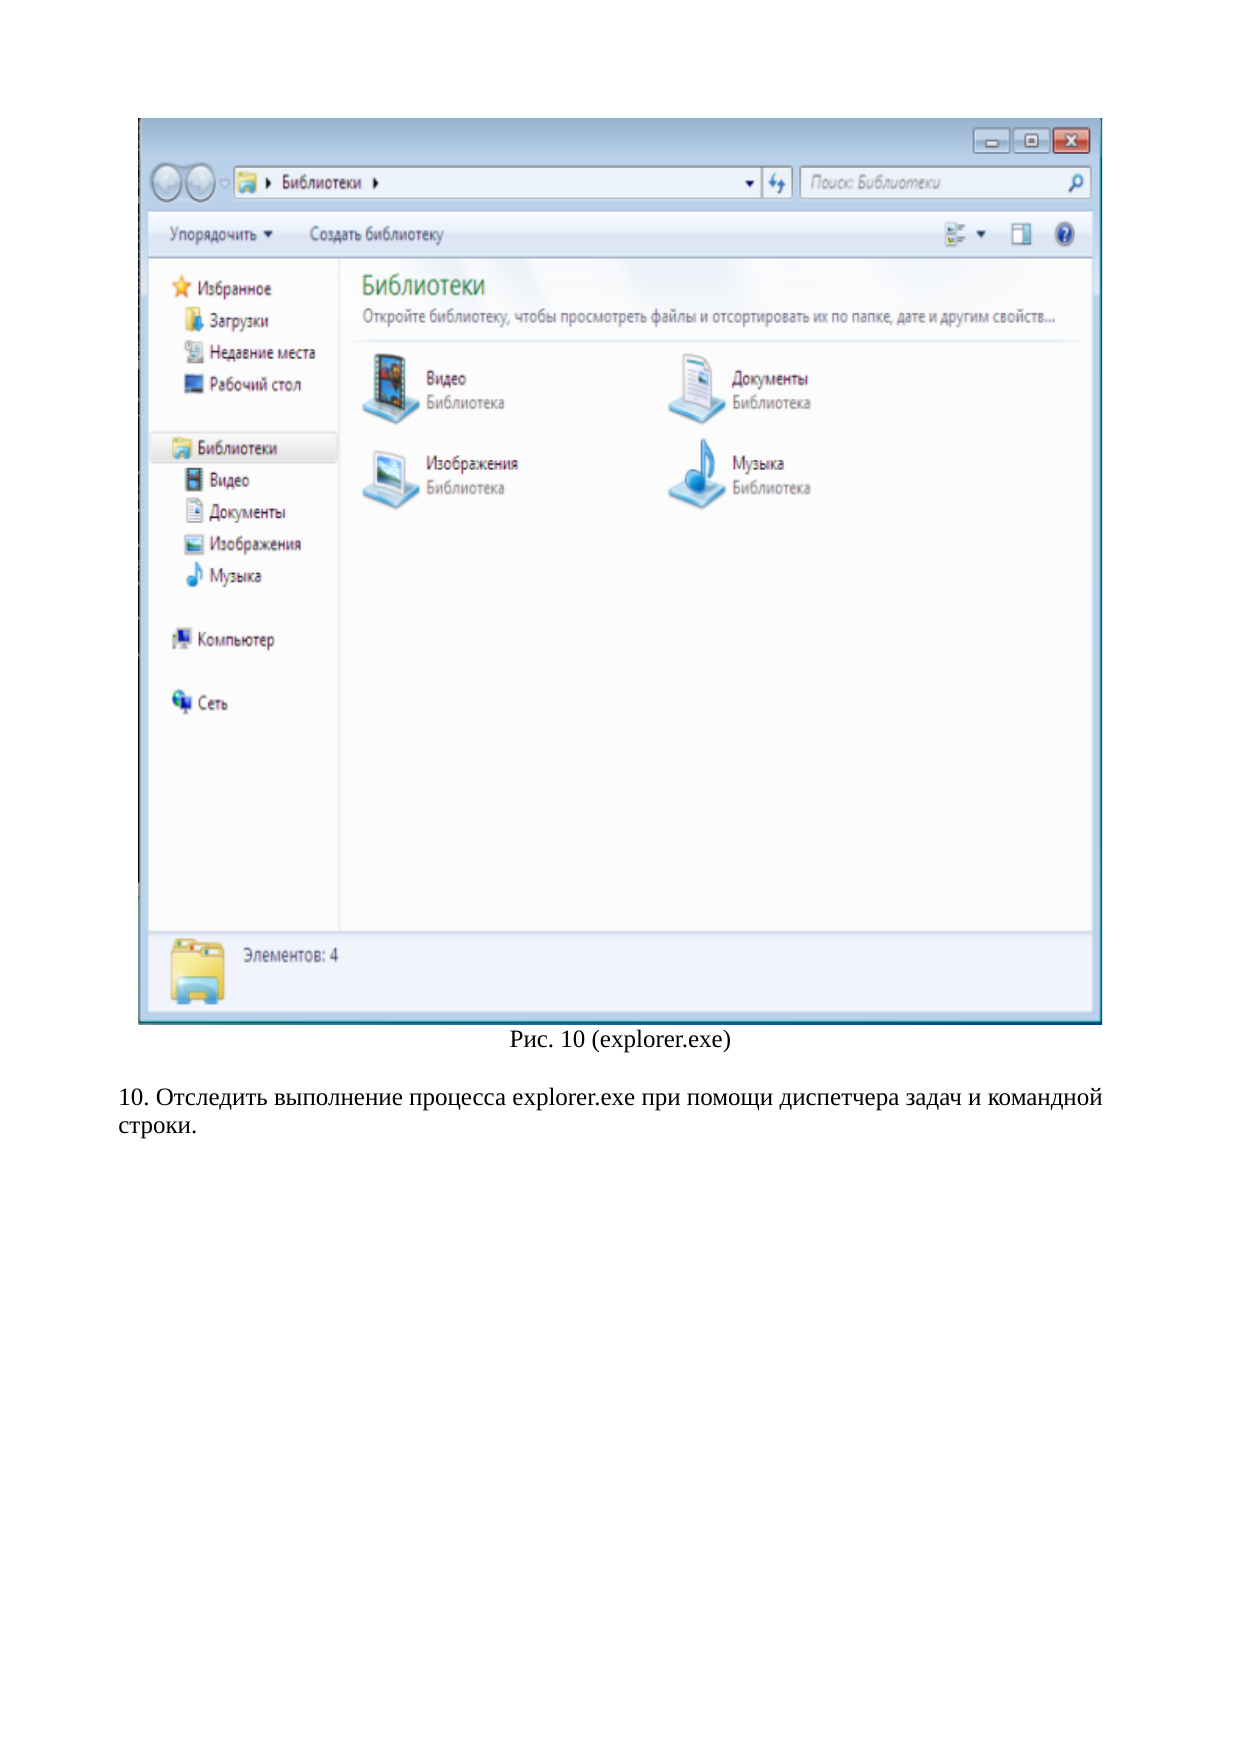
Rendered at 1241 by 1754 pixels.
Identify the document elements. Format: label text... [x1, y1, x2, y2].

picture [138, 118, 1103, 1025]
text 10. Отследить выполнение процесса explorer.exe при помощи диспетчера задач и командной строки. [118, 1082, 1122, 1139]
text Рис. 10 (explorer.exe) [118, 118, 1122, 1053]
